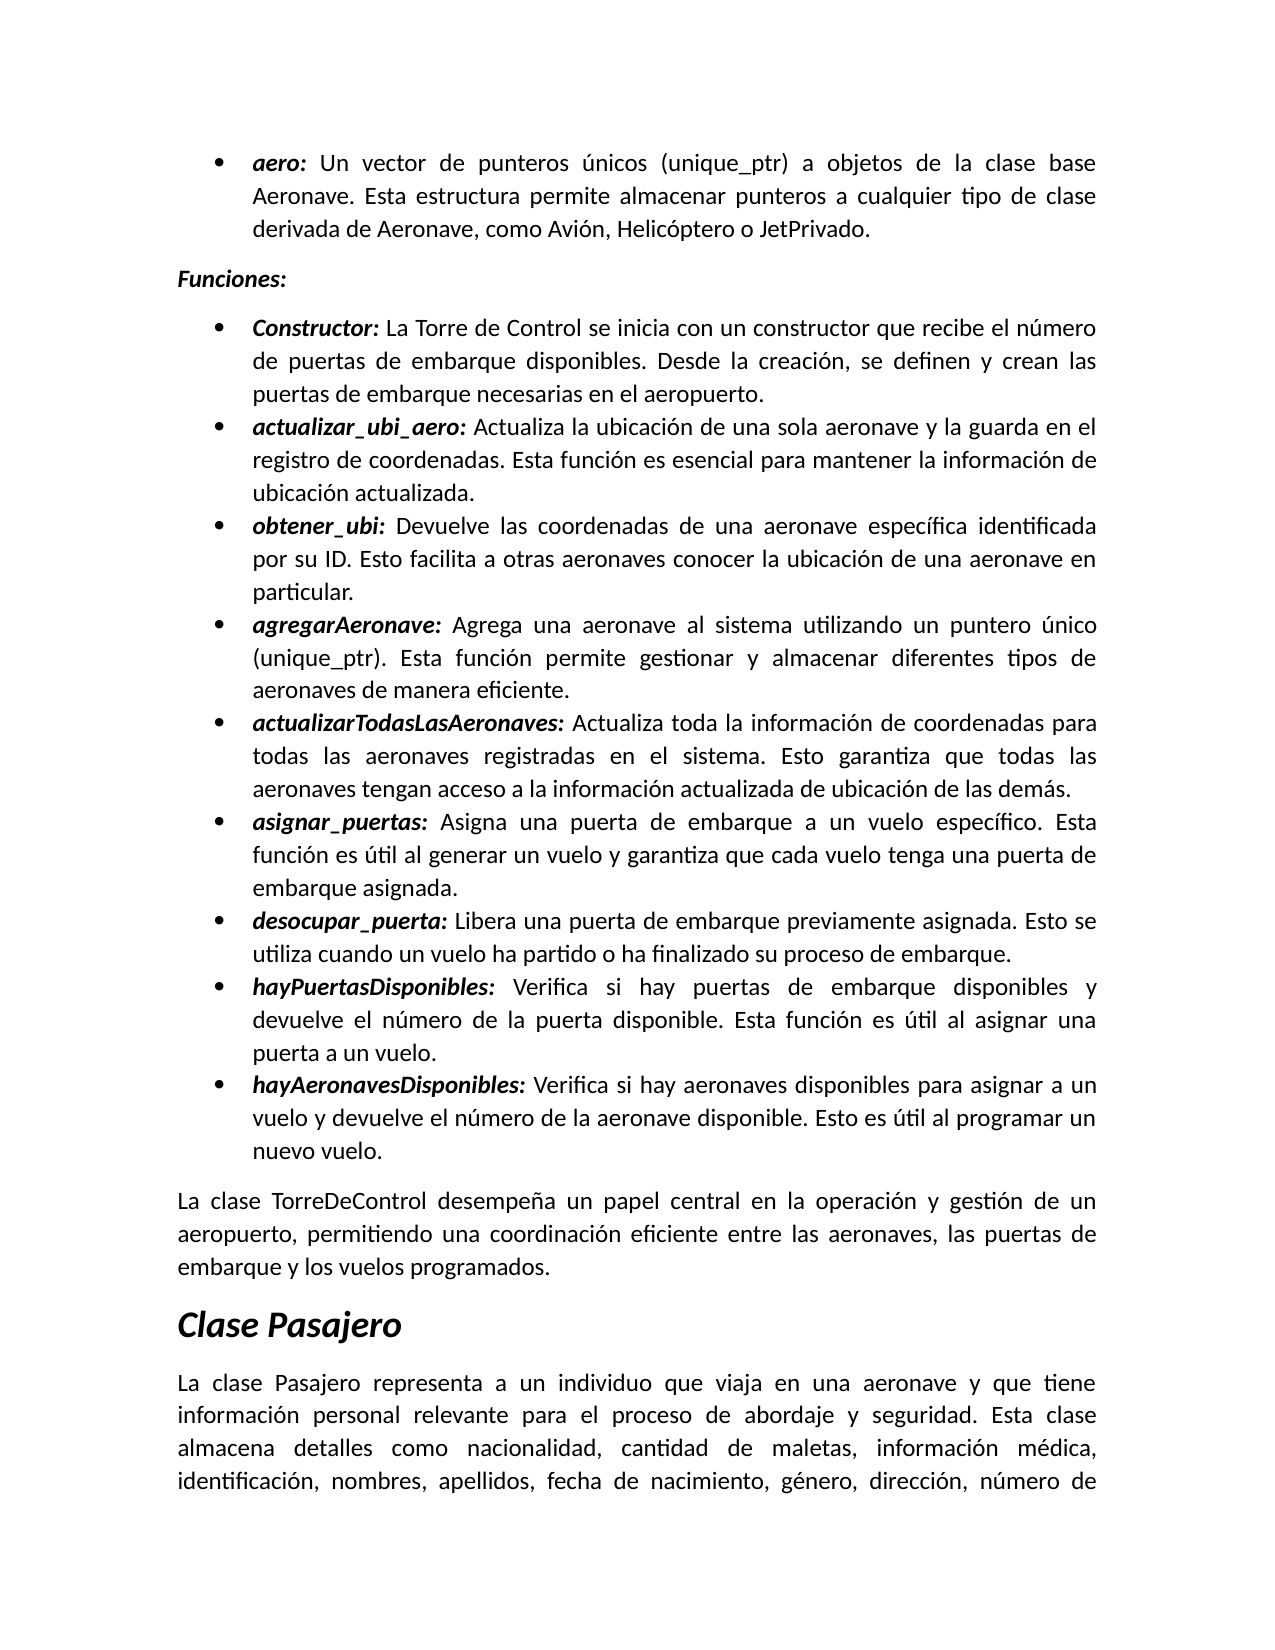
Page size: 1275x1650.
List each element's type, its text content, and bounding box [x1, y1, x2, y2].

text Clase Pasajero [177, 1301, 1098, 1346]
list actualizarTodasLasAeronaves: Actualiza toda la información de coordenadas para todas las aeronaves registradas en el sistema. Esto garantiza que todas las aeronaves tengan acceso a la información actualizada de ubicación de las demás. [215, 708, 1098, 804]
list actualizar_ubi_aero: Actualiza la ubicación de una sola aeronave y la guarda en el registro de coordenadas. Esta función es esencial para mantener la información de ubicación actualizada. [215, 411, 1098, 508]
list Constructor: La Torre de Control se inicia con un constructor que recibe el número de puertas de embarque disponibles. Desde la creación, se definen y crean las puertas de embarque necesarias en el aeropuerto. [215, 313, 1098, 409]
list desocupar_puerta: Libera una puerta de embarque previamente asignada. Esto se utiliza cuando un vuelo ha partido o ha finalizado su proceso de embarque. [215, 905, 1098, 968]
text La clase Pasajero representa a un individuo que viaja en una aeronave y que tiene información personal relevante para el proceso de abordaje y seguridad. Esta clase almacena detalles como nacionalidad, cantidad de maletas, información médica, identificación, nombres, apellidos, fecha de nacimiento, género, dirección, número de [177, 1367, 1098, 1496]
list asignar_puertas: Asigna una puerta de embarque a un vuelo específico. Esta función es útil al generar un vuelo y garantiza que cada vuelo tenga una puerta de embarque asignada. [215, 806, 1098, 903]
list hayPuertasDisponibles: Verifica si hay puertas de embarque disponibles y devuelve el número de la puerta disponible. Esta función es útil al asignar una puerta a un vuelo. [215, 971, 1098, 1067]
list agregarAeronave: Agrega una aeronave al sistema utilizando un puntero único (unique_ptr). Esta función permite gestionar y almacenar diferentes tipos de aeronaves de manera eficiente. [215, 609, 1098, 705]
list hayAeronavesDisponibles: Verifica si hay aeronaves disponibles para asignar a un vuelo y devuelve el número de la aeronave disponible. Esto es útil al programar un nuevo vuelo. [215, 1070, 1098, 1166]
list obtener_ubi: Devuelve las coordenadas de una aeronave específica identificada por su ID. Esto facilita a otras aeronaves conocer la ubicación de una aeronave en particular. [215, 510, 1098, 606]
list aero: Un vector de punteros únicos (unique_ptr) a objetos de la clase base Aeronave. Esta estructura permite almacenar punteros a cualquier tipo de clase derivada de Aeronave, como Avión, Helicóptero o JetPrivado. [215, 148, 1098, 244]
text Funciones: [177, 263, 1098, 293]
text La clase TorreDeControl desempeña un papel central en la operación y gestión de un aeropuerto, permitiendo una coordinación eficiente entre las aeronaves, las puertas de embarque y los vuelos programados. [177, 1185, 1098, 1281]
